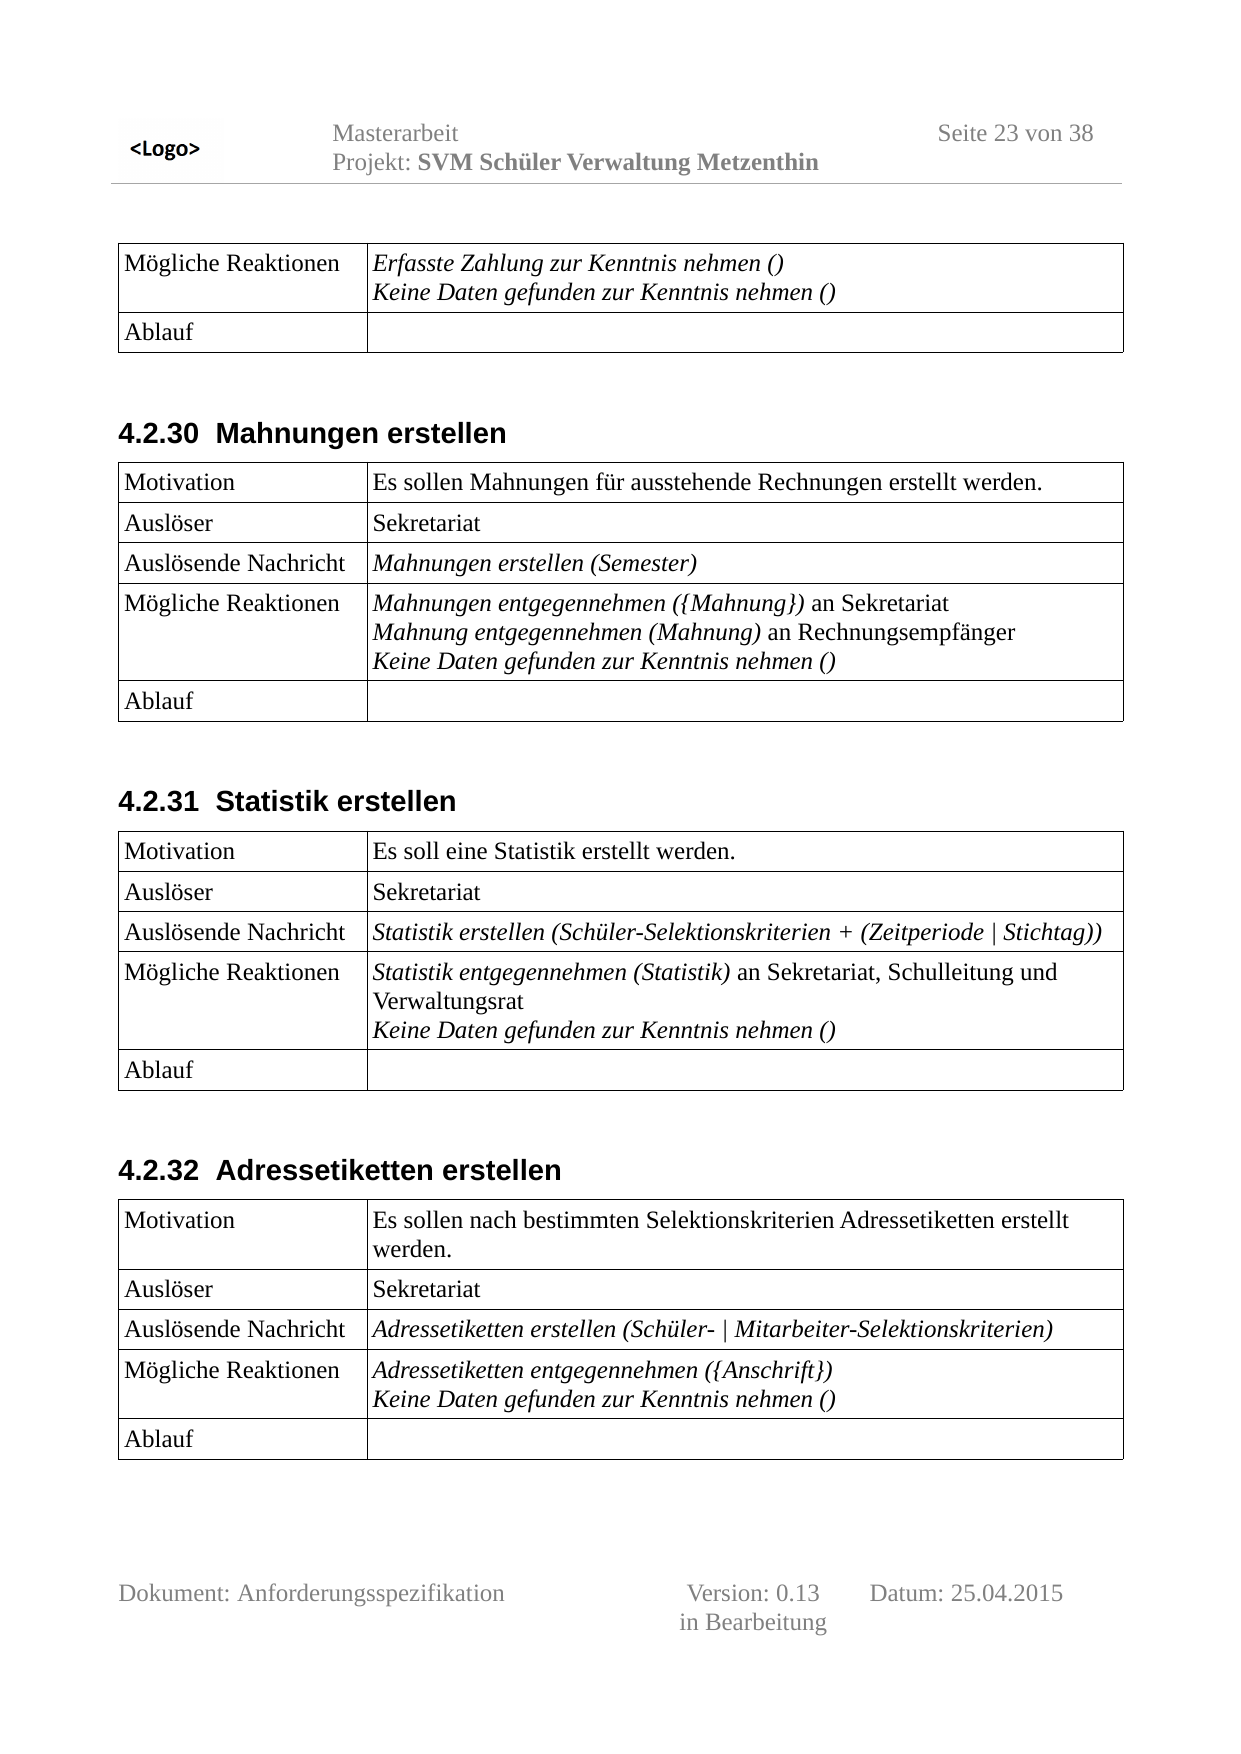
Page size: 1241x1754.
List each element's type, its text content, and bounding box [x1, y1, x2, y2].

table_cell [368, 1050, 1123, 1089]
table_header Motivation [119, 832, 367, 871]
table_header Es sollen nach bestimmten Selektionskriterien Adressetiketten erstellt werden. [368, 1200, 1123, 1268]
table_cell Auslösende Nachricht [119, 543, 367, 583]
table_cell Ablauf [119, 313, 367, 352]
table_cell Sekretariat [368, 872, 1123, 911]
table_cell Sekretariat [368, 1270, 1123, 1309]
table_cell Statistik entgegennehmen (Statistik) an Sekretariat, Schulleitung und Verwaltungsrat Keine Daten gefunden zur Kenntnis nehmen () [368, 952, 1123, 1049]
table_cell [368, 1419, 1123, 1458]
table_cell [368, 681, 1123, 721]
table_cell Mahnungen entgegennehmen ({Mahnung}) an Sekretariat Mahnung entgegennehmen (Mahnung) an Rechnungsempfänger Keine Daten gefunden zur Kenntnis nehmen () [368, 584, 1123, 680]
subtitle Mahnungen erstellen [118, 416, 1122, 449]
table_cell Auslösende Nachricht [119, 912, 367, 951]
table_cell Statistik erstellen (Schüler-Selektionskriterien + (Zeitperiode | Stichtag)) [368, 912, 1123, 951]
picture [118, 118, 224, 183]
table_cell Ablauf [119, 681, 367, 721]
table_cell Mögliche Reaktionen [119, 952, 367, 1049]
table_cell Mahnungen erstellen (Semester) [368, 543, 1123, 583]
table_cell Ablauf [119, 1419, 367, 1458]
table_cell Adressetiketten entgegennehmen ({Anschrift}) Keine Daten gefunden zur Kenntnis nehmen () [368, 1350, 1123, 1418]
table_header Es soll eine Statistik erstellt werden. [368, 832, 1123, 871]
table_header Es sollen Mahnungen für ausstehende Rechnungen erstellt werden. [368, 463, 1123, 502]
table_cell Auslösende Nachricht [119, 1310, 367, 1349]
subtitle Adressetiketten erstellen [118, 1153, 1122, 1187]
table_cell Mögliche Reaktionen [119, 1350, 367, 1418]
table_cell Ablauf [119, 1050, 367, 1089]
table_cell Mögliche Reaktionen [119, 584, 367, 680]
table_cell Adressetiketten erstellen (Schüler- | Mitarbeiter-Selektionskriterien) [368, 1310, 1123, 1349]
subtitle Statistik erstellen [118, 784, 1122, 818]
table_cell Mögliche Reaktionen [119, 244, 367, 312]
table_cell Auslöser [119, 503, 367, 542]
table_cell Sekretariat [368, 503, 1123, 542]
table_header Motivation [119, 463, 367, 502]
table_cell [368, 313, 1123, 352]
table_cell Auslöser [119, 1270, 367, 1309]
table_cell Auslöser [119, 872, 367, 911]
table_header Motivation [119, 1200, 367, 1268]
table_cell Erfasste Zahlung zur Kenntnis nehmen () Keine Daten gefunden zur Kenntnis nehmen () [368, 244, 1123, 312]
